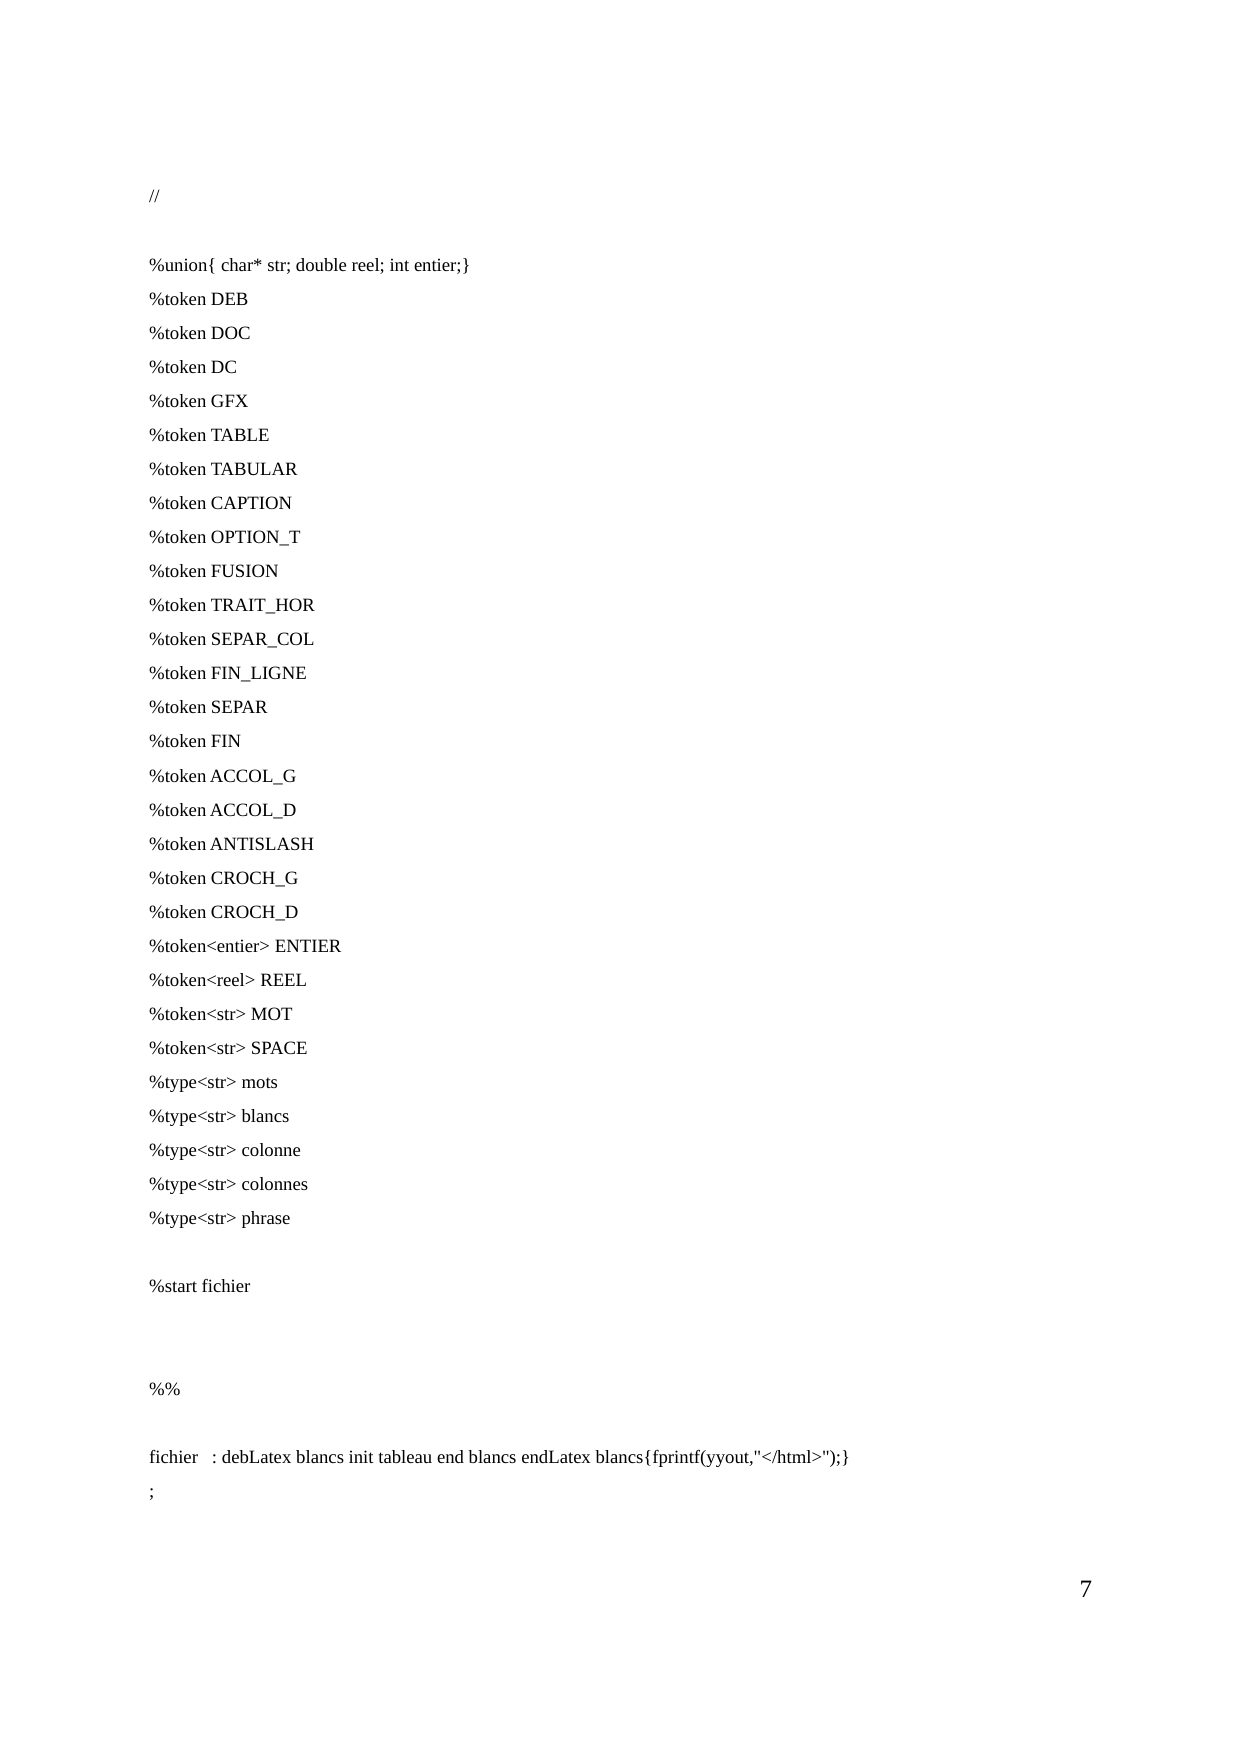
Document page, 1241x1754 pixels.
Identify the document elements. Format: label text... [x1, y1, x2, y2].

text %token ACCOL_G [149, 764, 1092, 786]
text %type<str> colonne [149, 1139, 1092, 1161]
text %token GFX [149, 390, 1092, 411]
text %token<str> SPACE [149, 1037, 1092, 1058]
text %token ANTISLASH [149, 833, 1092, 854]
text %type<str> phrase [149, 1207, 1092, 1229]
text %start fichier [149, 1275, 1092, 1297]
text %token<entier> ENTIER [149, 935, 1092, 956]
text fichier : debLatex blancs init tableau end blancs endLatex blancs{fprintf(yyout,"</html>");} [149, 1446, 1092, 1467]
text %token TRAIT_HOR [149, 594, 1092, 616]
text %token TABULAR [149, 458, 1092, 479]
text ; [149, 1480, 1092, 1501]
text %% [149, 1378, 1092, 1399]
text %union{ char* str; double reel; int entier;} [149, 253, 1092, 275]
text %token SEPAR [149, 696, 1092, 718]
text %token FUSION [149, 560, 1092, 582]
text %token<reel> REEL [149, 969, 1092, 990]
text %token CROCH_D [149, 901, 1092, 922]
text %token DEB [149, 288, 1092, 309]
text %token ACCOL_D [149, 798, 1092, 820]
text %token CAPTION [149, 492, 1092, 513]
text %type<str> colonnes [149, 1173, 1092, 1195]
text %token DC [149, 356, 1092, 377]
text %token TABLE [149, 424, 1092, 445]
text %token CROCH_G [149, 867, 1092, 888]
text %token SEPAR_COL [149, 628, 1092, 650]
text %token FIN [149, 730, 1092, 752]
text %token<str> MOT [149, 1003, 1092, 1024]
text %token DOC [149, 322, 1092, 343]
text %token OPTION_T [149, 526, 1092, 548]
text %type<str> mots [149, 1071, 1092, 1093]
text %token FIN_LIGNE [149, 662, 1092, 684]
text // [149, 185, 1092, 207]
text %type<str> blancs [149, 1105, 1092, 1127]
